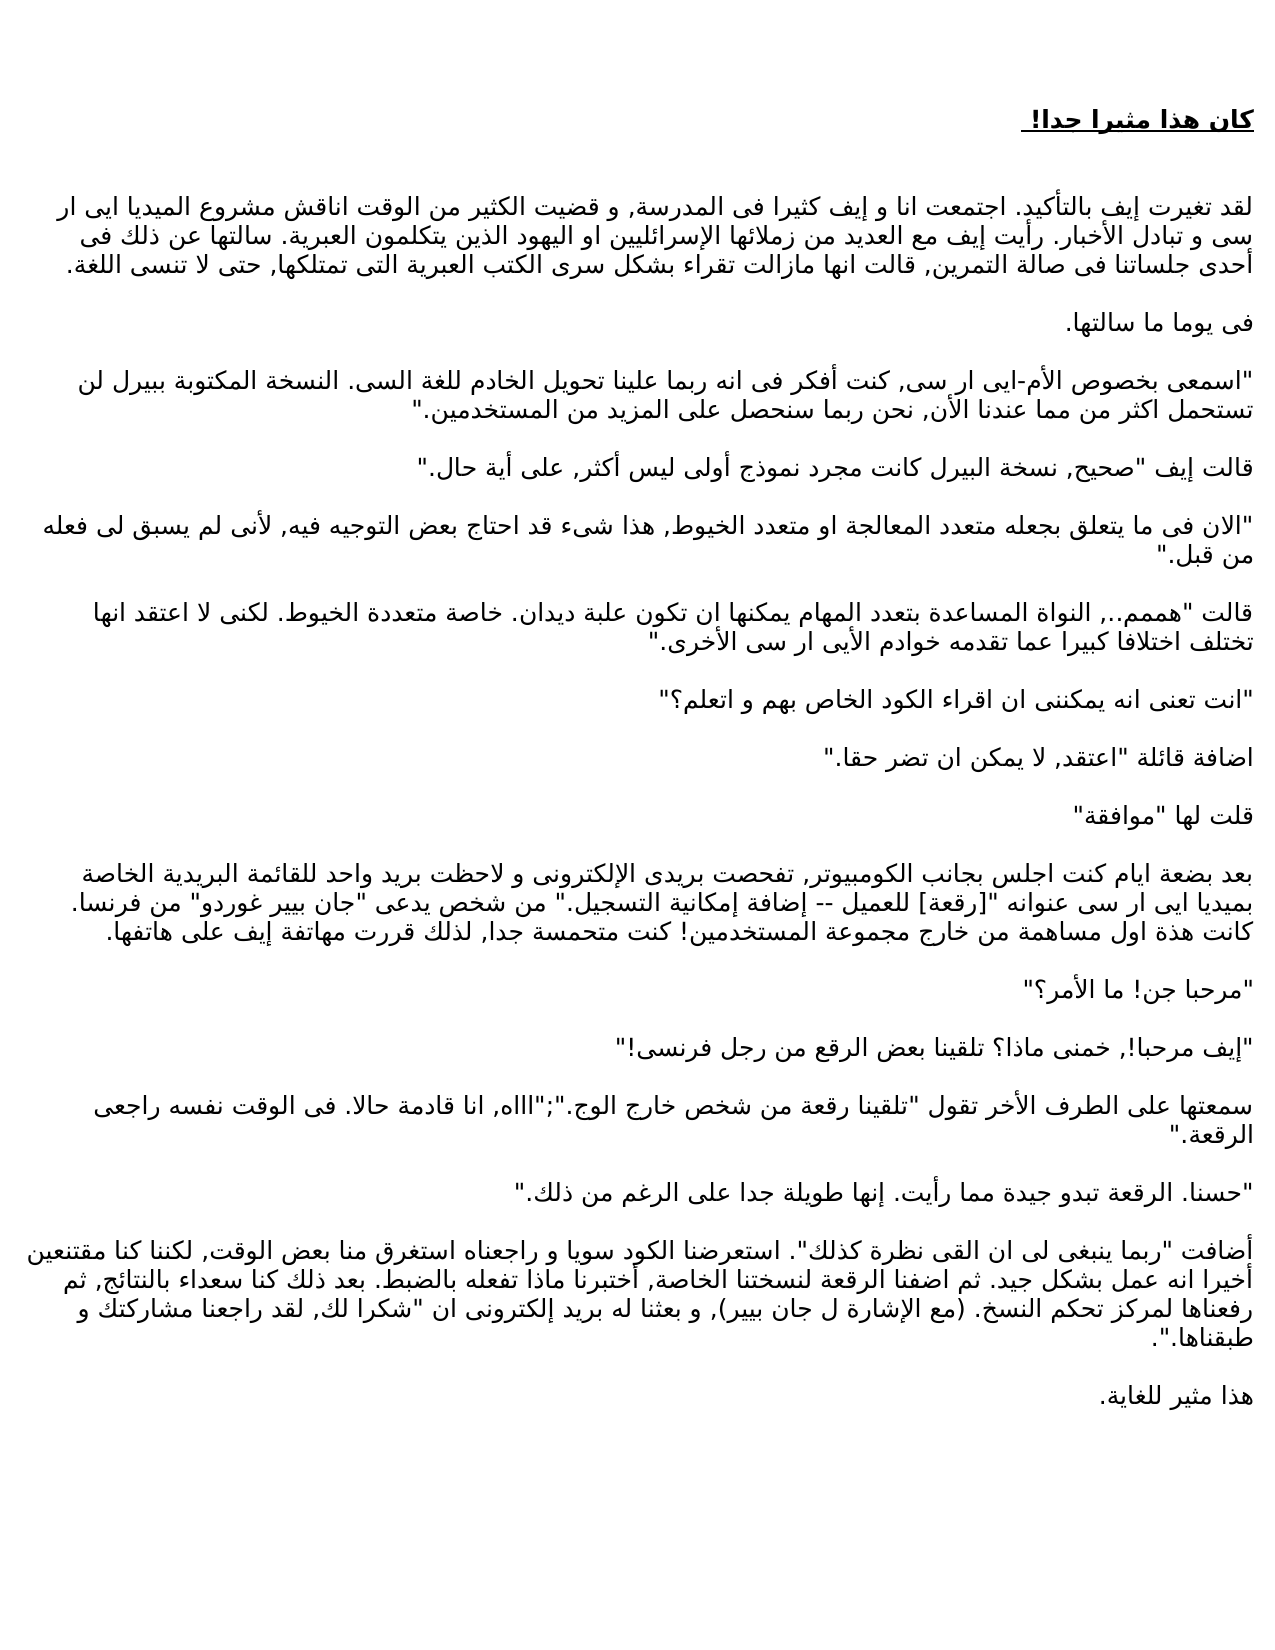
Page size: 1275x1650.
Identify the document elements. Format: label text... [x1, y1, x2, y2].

text سمعتها على الطرف الأخر تقول "تلقينا رقعة من شخص خارج الوج.";"اااه, انا قادمة حالا. فى الوقت نفسه راجعى الرقعة." [25, 1091, 1254, 1149]
text أضافت "ربما ينبغى لى ان القى نظرة كذلك". استعرضنا الكود سويا و راجعناه استغرق منا بعض الوقت, لكننا كنا مقتنعين أخيرا انه عمل بشكل جيد. ثم اضفنا الرقعة لنسختنا الخاصة, أختبرنا ماذا تفعله بالضبط. بعد ذلك كنا سعداء بالنتائج, ثم رفعناها لمركز تحكم النسخ. (مع الإشارة ل جان بيير), و بعثنا له بريد إلكترونى ان "شكرا لك, لقد راجعنا مشاركتك و طبقناها.". [25, 1236, 1254, 1352]
text فى يوما ما سالتها. [25, 308, 1254, 337]
text "إيف مرحبا!, خمنى ماذا؟ تلقينا بعض الرقع من رجل فرنسى!" [25, 1033, 1254, 1062]
text قالت إيف "صحيح, نسخة البيرل كانت مجرد نموذج أولى ليس أكثر, على أية حال." [25, 453, 1254, 482]
text "حسنا. الرقعة تبدو جيدة مما رأيت. إنها طويلة جدا على الرغم من ذلك." [25, 1178, 1254, 1207]
text اضافة قائلة "اعتقد, لا يمكن ان تضر حقا." [25, 743, 1254, 772]
text قالت "هممم.., النواة المساعدة بتعدد المهام يمكنها ان تكون علبة ديدان. خاصة متعددة الخيوط. لكنى لا اعتقد انها تختلف اختلافا كبيرا عما تقدمه خوادم الأيى ار سى الأخرى." [25, 598, 1254, 656]
text بعد بضعة ايام كنت اجلس بجانب الكومبيوتر, تفحصت بريدى الإلكترونى و لاحظت بريد واحد للقائمة البريدية الخاصة بميديا ايى ار سى عنوانه "[رقعة] للعميل -- إضافة إمكانية التسجيل." من شخص يدعى "جان بيير غوردو" من فرنسا. كانت هذة اول مساهمة من خارج مجموعة المستخدمين! كنت متحمسة جدا, لذلك قررت مهاتفة إيف على هاتفها. [25, 859, 1254, 946]
text "مرحبا جن! ما الأمر؟" [25, 975, 1254, 1004]
text "انت تعنى انه يمكننى ان اقراء الكود الخاص بهم و اتعلم؟" [25, 685, 1254, 714]
text "اسمعى بخصوص الأم-ايى ار سى, كنت أفكر فى انه ربما علينا تحويل الخادم للغة السى. النسخة المكتوبة ببيرل لن تستحمل اكثر من مما عندنا الأن, نحن ربما سنحصل على المزيد من المستخدمين." [25, 366, 1254, 424]
text لقد تغيرت إيف بالتأكيد. اجتمعت انا و إيف كثيرا فى المدرسة, و قضيت الكثير من الوقت اناقش مشروع الميديا ايى ار سى و تبادل الأخبار. رأيت إيف مع العديد من زملائها الإسرائليين او اليهود الذين يتكلمون العبرية. سالتها عن ذلك فى أحدى جلساتنا فى صالة التمرين, قالت انها مازالت تقراء بشكل سرى الكتب العبرية التى تمتلكها, حتى لا تنسى اللغة. [25, 192, 1254, 279]
text "الان فى ما يتعلق بجعله متعدد المعالجة او متعدد الخيوط, هذا شىء قد احتاج بعض التوجيه فيه, لأنى لم يسبق لى فعله من قبل." [25, 511, 1254, 569]
text كان هذا مثيرا جدا! [25, 105, 1254, 134]
text هذا مثير للغاية. [25, 1381, 1254, 1410]
text قلت لها "موافقة" [25, 801, 1254, 830]
